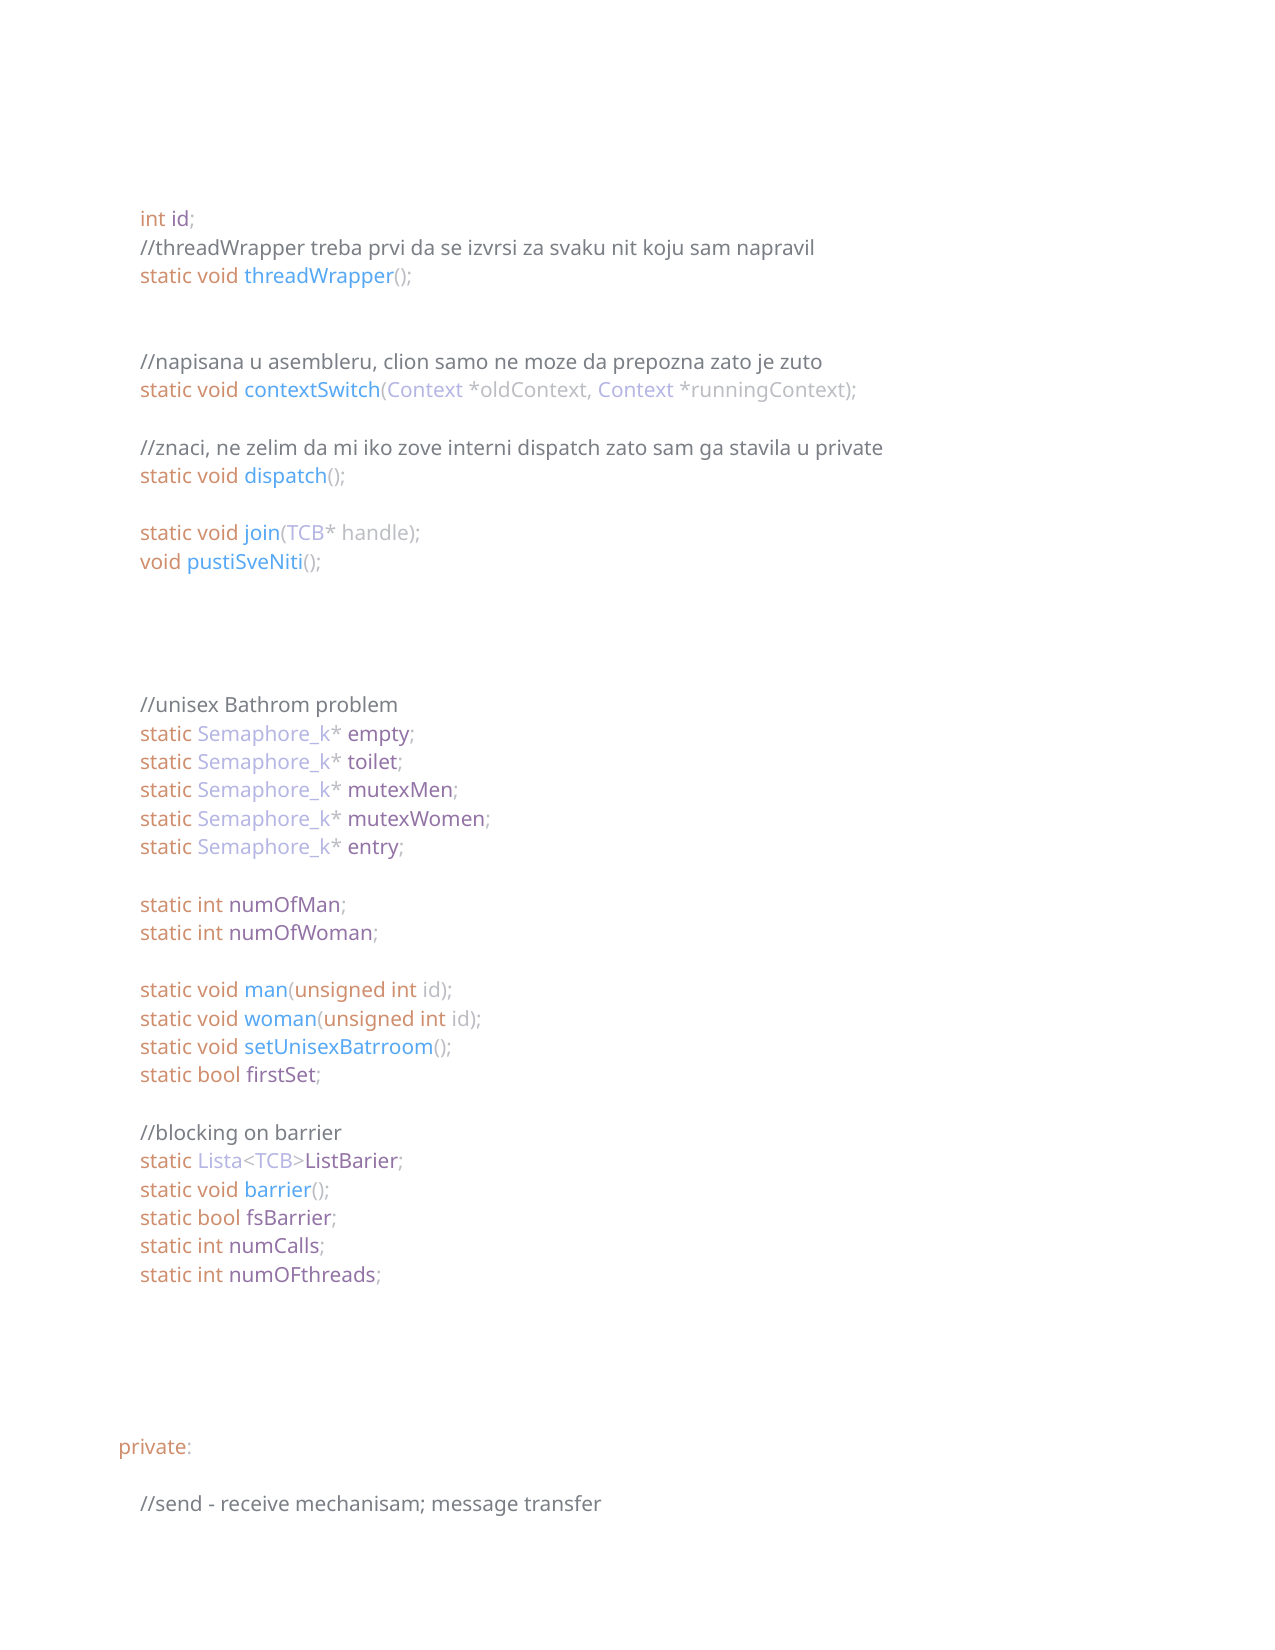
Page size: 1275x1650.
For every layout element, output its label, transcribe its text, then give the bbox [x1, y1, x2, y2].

text int id; //threadWrapper treba prvi da se izvrsi za svaku nit koju sam napravil static void threadWrapper(); //napisana u asembleru, clion samo ne moze da prepozna zato je zuto static void contextSwitch(Context *oldContext, Context *runningContext); //znaci, ne zelim da mi iko zove interni dispatch zato sam ga stavila u private static void dispatch(); static void join(TCB* handle); void pustiSveNiti(); //unisex Bathrom problem static Semaphore_k* empty; static Semaphore_k* toilet; static Semaphore_k* mutexMen; static Semaphore_k* mutexWomen; static Semaphore_k* entry; static int numOfMan; static int numOfWoman; static void man(unsigned int id); static void woman(unsigned int id); static void setUnisexBatrroom(); static bool firstSet; //blocking on barrier static Lista<TCB>ListBarier; static void barrier(); static bool fsBarrier; static int numCalls; static int numOFthreads; private: //send - receive mechanisam; message transfer [118, 118, 1157, 1518]
